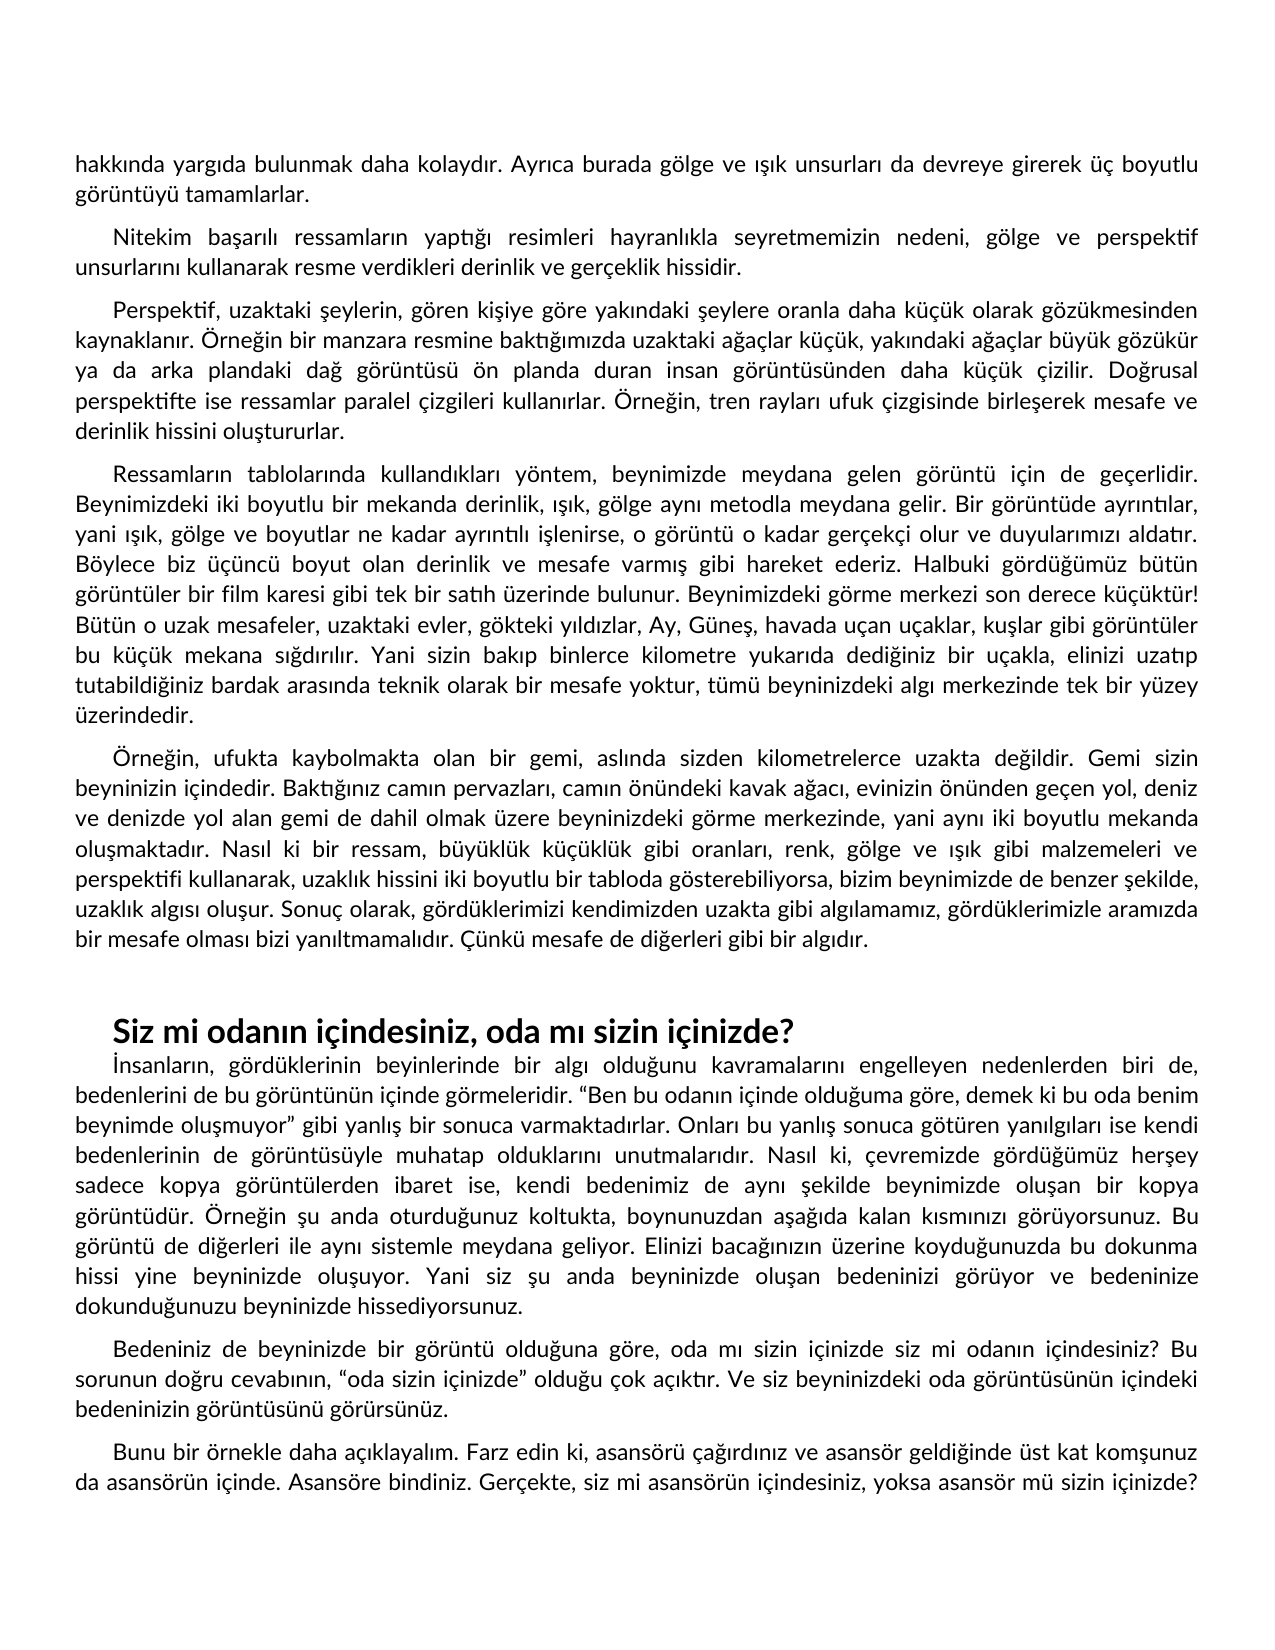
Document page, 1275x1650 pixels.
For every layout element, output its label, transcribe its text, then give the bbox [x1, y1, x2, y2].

subtitle Siz mi odanın içindesiniz, oda mı sizin içinizde? [112, 1010, 1200, 1050]
text Perspektif, uzaktaki şeylerin, gören kişiye göre yakındaki şeylere oranla daha küçük olarak gözükmesinden kaynaklanır. Örneğin bir manzara resmine baktığımızda uzaktaki ağaçlar küçük, yakındaki ağaçlar büyük gözükür ya da arka plandaki dağ görüntüsü ön planda duran insan görüntüsünden daha küçük çizilir. Doğrusal perspektifte ise ressamlar paralel çizgileri kullanırlar. Örneğin, tren rayları ufuk çizgisinde birleşerek mesafe ve derinlik hissini oluştururlar. [75, 296, 1200, 444]
text Bedeniniz de beyninizde bir görüntü olduğuna göre, oda mı sizin içinizde siz mi odanın içindesiniz? Bu sorunun doğru cevabının, “oda sizin içinizde” olduğu çok açıktır. Ve siz beyninizdeki oda görüntüsünün içindeki bedeninizin görüntüsünü görürsünüz. [75, 1335, 1200, 1423]
text Örneğin, ufukta kaybolmakta olan bir gemi, aslında sizden kilometrelerce uzakta değildir. Gemi sizin beyninizin içindedir. Baktığınız camın pervazları, camın önündeki kavak ağacı, evinizin önünden geçen yol, deniz ve denizde yol alan gemi de dahil olmak üzere beyninizdeki görme merkezinde, yani aynı iki boyutlu mekanda oluşmaktadır. Nasıl ki bir ressam, büyüklük küçüklük gibi oranları, renk, gölge ve ışık gibi malzemeleri ve perspektifi kullanarak, uzaklık hissini iki boyutlu bir tabloda gösterebiliyorsa, bizim beynimizde de benzer şekilde, uzaklık algısı oluşur. Sonuç olarak, gördüklerimizi kendimizden uzakta gibi algılamamız, gördüklerimizle aramızda bir mesafe olması bizi yanıltmamalıdır. Çünkü mesafe de diğerleri gibi bir algıdır. [75, 744, 1200, 952]
text Bunu bir örnekle daha açıklayalım. Farz edin ki, asansörü çağırdınız ve asansör geldiğinde üst kat komşunuz da asansörün içinde. Asansöre bindiniz. Gerçekte, siz mi asansörün içindesiniz, yoksa asansör mü sizin içinizde? [75, 1438, 1200, 1496]
text Nitekim başarılı ressamların yaptığı resimleri hayranlıkla seyretmemizin nedeni, gölge ve perspektif unsurlarını kullanarak resme verdikleri derinlik ve gerçeklik hissidir. [75, 223, 1200, 281]
text Ressamların tablolarında kullandıkları yöntem, beynimizde meydana gelen görüntü için de geçerlidir. Beynimizdeki iki boyutlu bir mekanda derinlik, ışık, gölge aynı metodla meydana gelir. Bir görüntüde ayrıntılar, yani ışık, gölge ve boyutlar ne kadar ayrıntılı işlenirse, o görüntü o kadar gerçekçi olur ve duyularımızı aldatır. Böylece biz üçüncü boyut olan derinlik ve mesafe varmış gibi hareket ederiz. Halbuki gördüğümüz bütün görüntüler bir film karesi gibi tek bir satıh üzerinde bulunur. Beynimizdeki görme merkezi son derece küçüktür! Bütün o uzak mesafeler, uzaktaki evler, gökteki yıldızlar, Ay, Güneş, havada uçan uçaklar, kuşlar gibi görüntüler bu küçük mekana sığdırılır. Yani sizin bakıp binlerce kilometre yukarıda dediğiniz bir uçakla, elinizi uzatıp tutabildiğiniz bardak arasında teknik olarak bir mesafe yoktur, tümü beyninizdeki algı merkezinde tek bir yüzey üzerindedir. [75, 459, 1200, 728]
text İnsanların, gördüklerinin beyinlerinde bir algı olduğunu kavramalarını engelleyen nedenlerden biri de, bedenlerini de bu görüntünün içinde görmeleridir. “Ben bu odanın içinde olduğuma göre, demek ki bu oda benim beynimde oluşmuyor” gibi yanlış bir sonuca varmaktadırlar. Onları bu yanlış sonuca götüren yanılgıları ise kendi bedenlerinin de görüntüsüyle muhatap olduklarını unutmalarıdır. Nasıl ki, çevremizde gördüğümüz herşey sadece kopya görüntülerden ibaret ise, kendi bedenimiz de aynı şekilde beynimizde oluşan bir kopya görüntüdür. Örneğin şu anda oturduğunuz koltukta, boynunuzdan aşağıda kalan kısmınızı görüyorsunuz. Bu görüntü de diğerleri ile aynı sistemle meydana geliyor. Elinizi bacağınızın üzerine koyduğunuzda bu dokunma hissi yine beyninizde oluşuyor. Yani siz şu anda beyninizde oluşan bedeninizi görüyor ve bedeninize dokunduğunuzu beyninizde hissediyorsunuz. [75, 1050, 1200, 1319]
text hakkında yargıda bulunmak daha kolaydır. Ayrıca burada gölge ve ışık unsurları da devreye girerek üç boyutlu görüntüyü tamamlarlar. [75, 150, 1200, 208]
